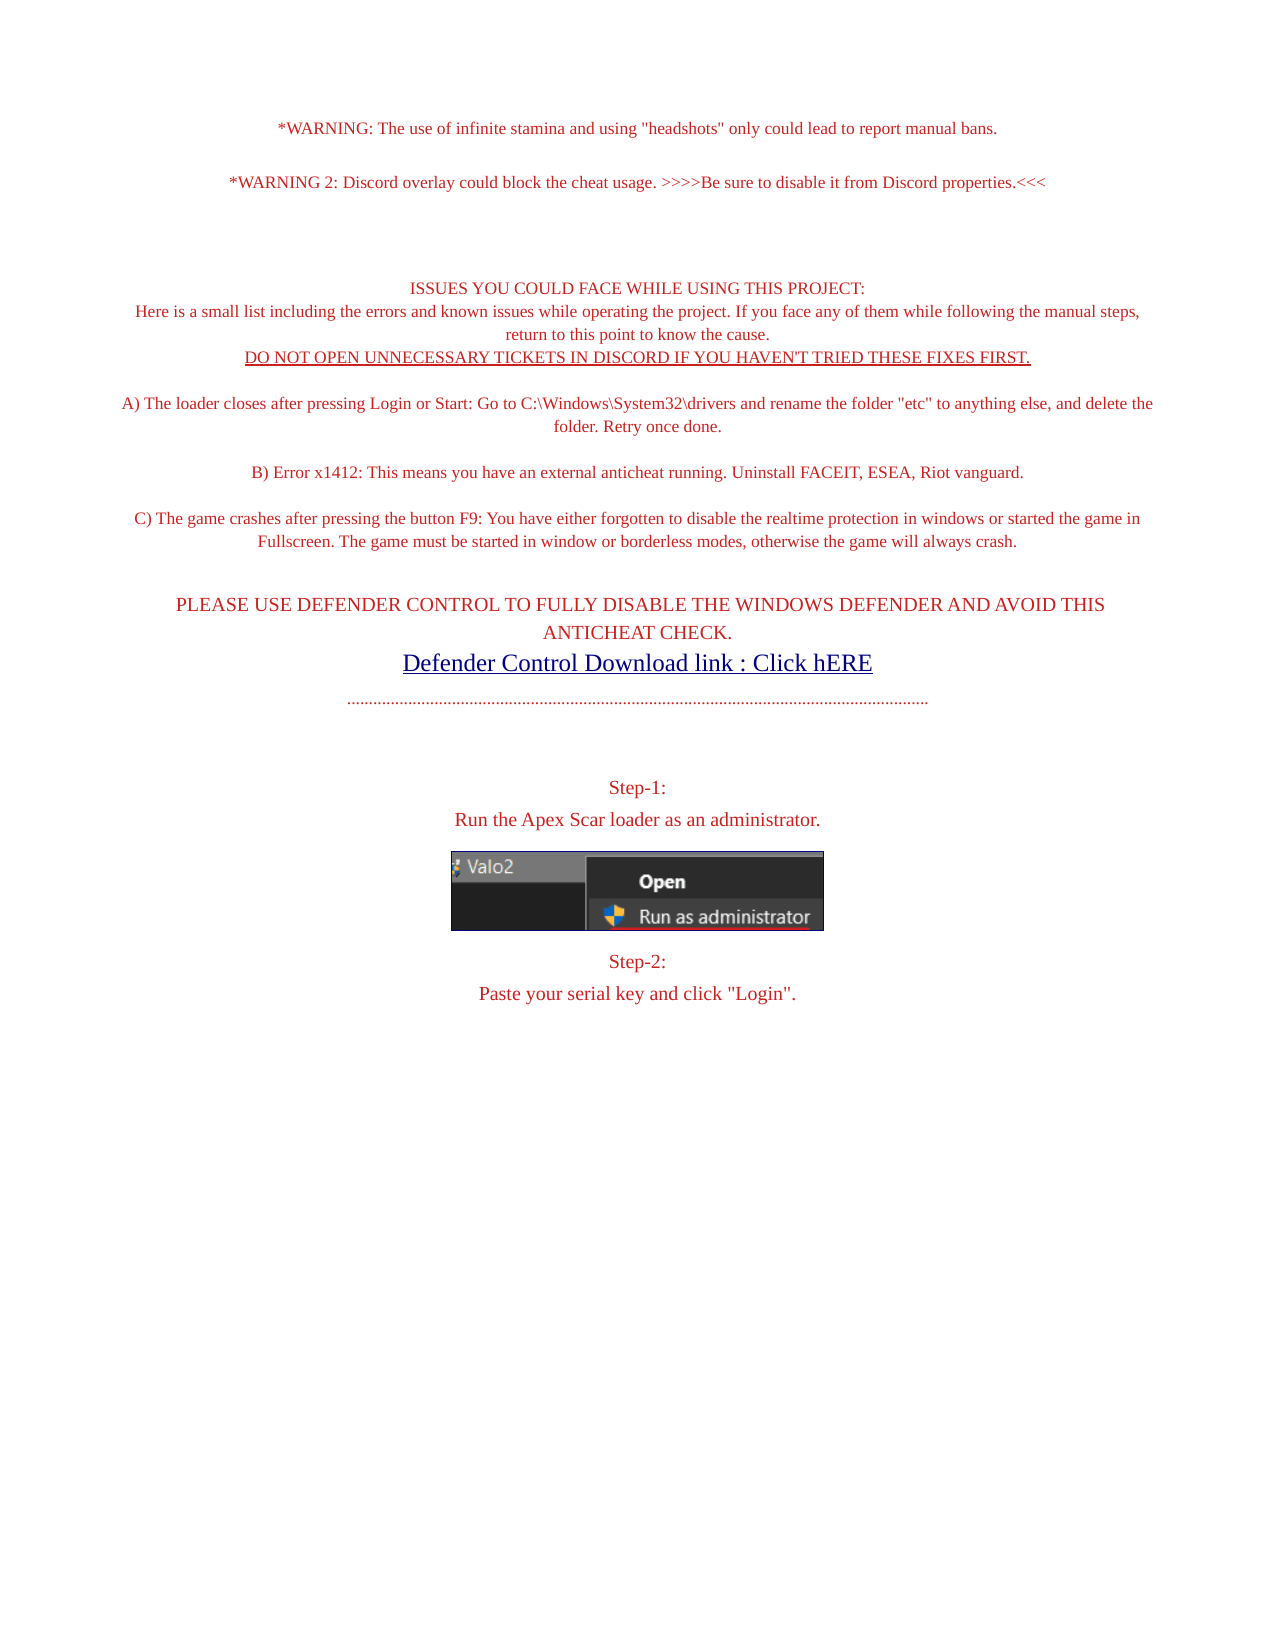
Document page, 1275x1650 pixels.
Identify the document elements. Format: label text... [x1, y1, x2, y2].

text ISSUES YOU COULD FACE WHILE USING THIS PROJECT: Here is a small list including the errors and known issues while operating the project. If you face any of them while following the manual steps, return to this point to know the cause. DO NOT OPEN UNNECESSARY TICKETS IN DISCORD IF YOU HAVEN'T TRIED THESE FIXES FIRST. A) The loader closes after pressing Login or Start: Go to C:\Windows\System32\drivers and rename the folder "etc" to anything else, and delete the folder. Retry once done. B) Error x1412: This means you have an external anticheat running. Uninstall FACEIT, ESEA, Riot vanguard. C) The game crashes after pressing the button F9: You have either forgotten to disable the realtime protection in windows or started the game in Fullscreen. The game must be started in window or borderless modes, otherwise the game will always crash. PLEASE USE DEFENDER CONTROL TO FULLY DISABLE THE WINDOWS DEFENDER AND AVOID THIS ANTICHEAT CHECK. Defender Control Download link : Click hERE ..................................................................................................................................... [118, 213, 1157, 710]
text Step-2: Paste your serial key and click "Login". [118, 950, 1157, 1006]
text Step-1: Run the Apex Scar loader as an administrator. [118, 776, 1157, 832]
text *WARNING: The use of infinite stamina and using "headshots" only could lead to report manual bans. *WARNING 2: Discord overlay could block the cheat usage. >>>>Be sure to disable it from Discord properties.<<< [118, 118, 1157, 194]
picture [452, 852, 823, 930]
